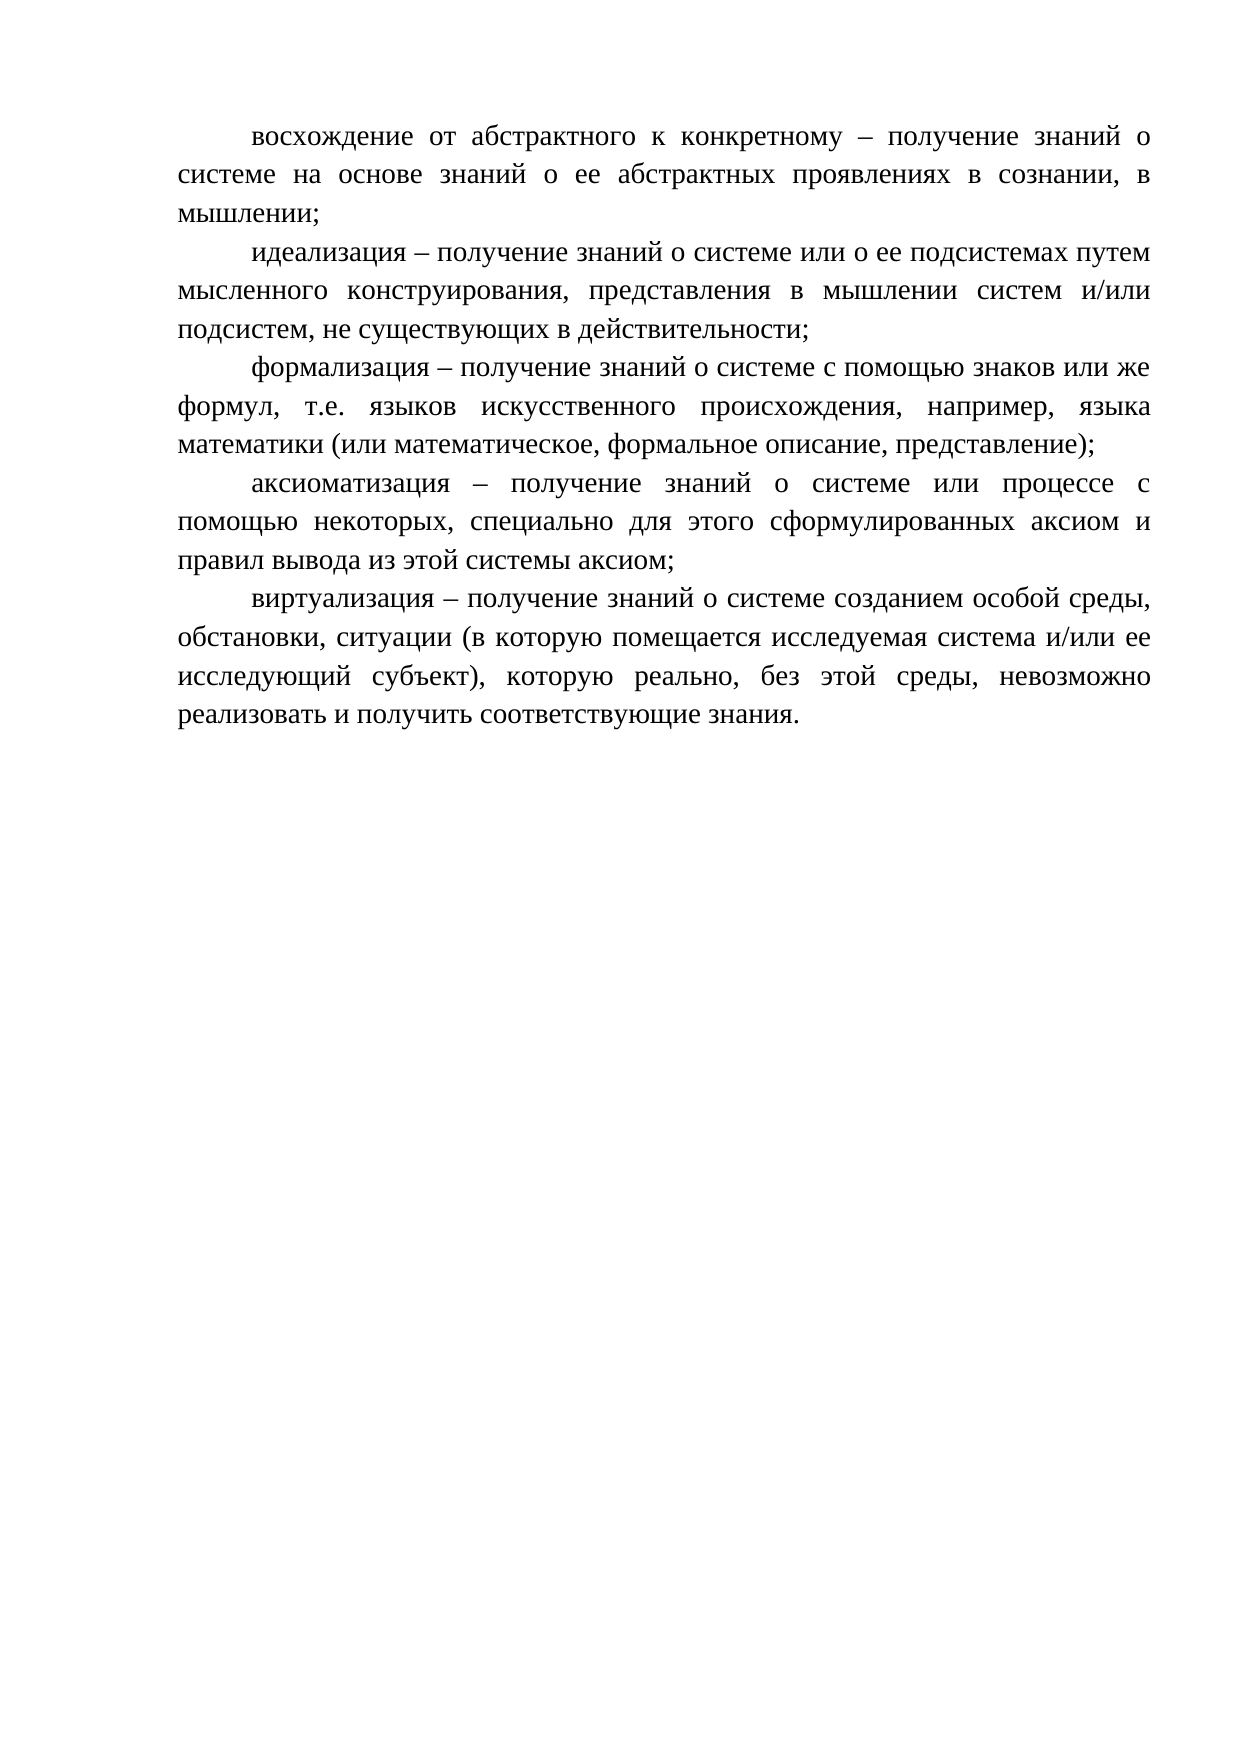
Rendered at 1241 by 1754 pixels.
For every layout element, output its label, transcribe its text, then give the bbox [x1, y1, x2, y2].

text виртуализация – получение знаний о системе созданием особой среды, обстановки, ситуации (в которую помещается исследуемая система и/или ее исследующий субъект), которую реально, без этой среды, невозможно реализовать и получить соответствующие знания. [177, 581, 1152, 730]
text формализация – получение знаний о системе с помощью знаков или же формул, т.е. языков искусственного происхождения, например, языка математики (или математическое, формальное описание, представление); [177, 349, 1152, 460]
text восхождение от абстрактного к конкретному – получение знаний о системе на основе знаний о ее абстрактных проявлениях в сознании, в мышлении; [177, 118, 1152, 229]
text идеализация – получение знаний о системе или о ее подсистемах путем мысленного конструирования, представления в мышлении систем и/или подсистем, не существующих в действительности; [177, 234, 1152, 344]
text аксиоматизация – получение знаний о системе или процессе с помощью некоторых, специально для этого сформулированных аксиом и правил вывода из этой системы аксиом; [177, 465, 1152, 576]
